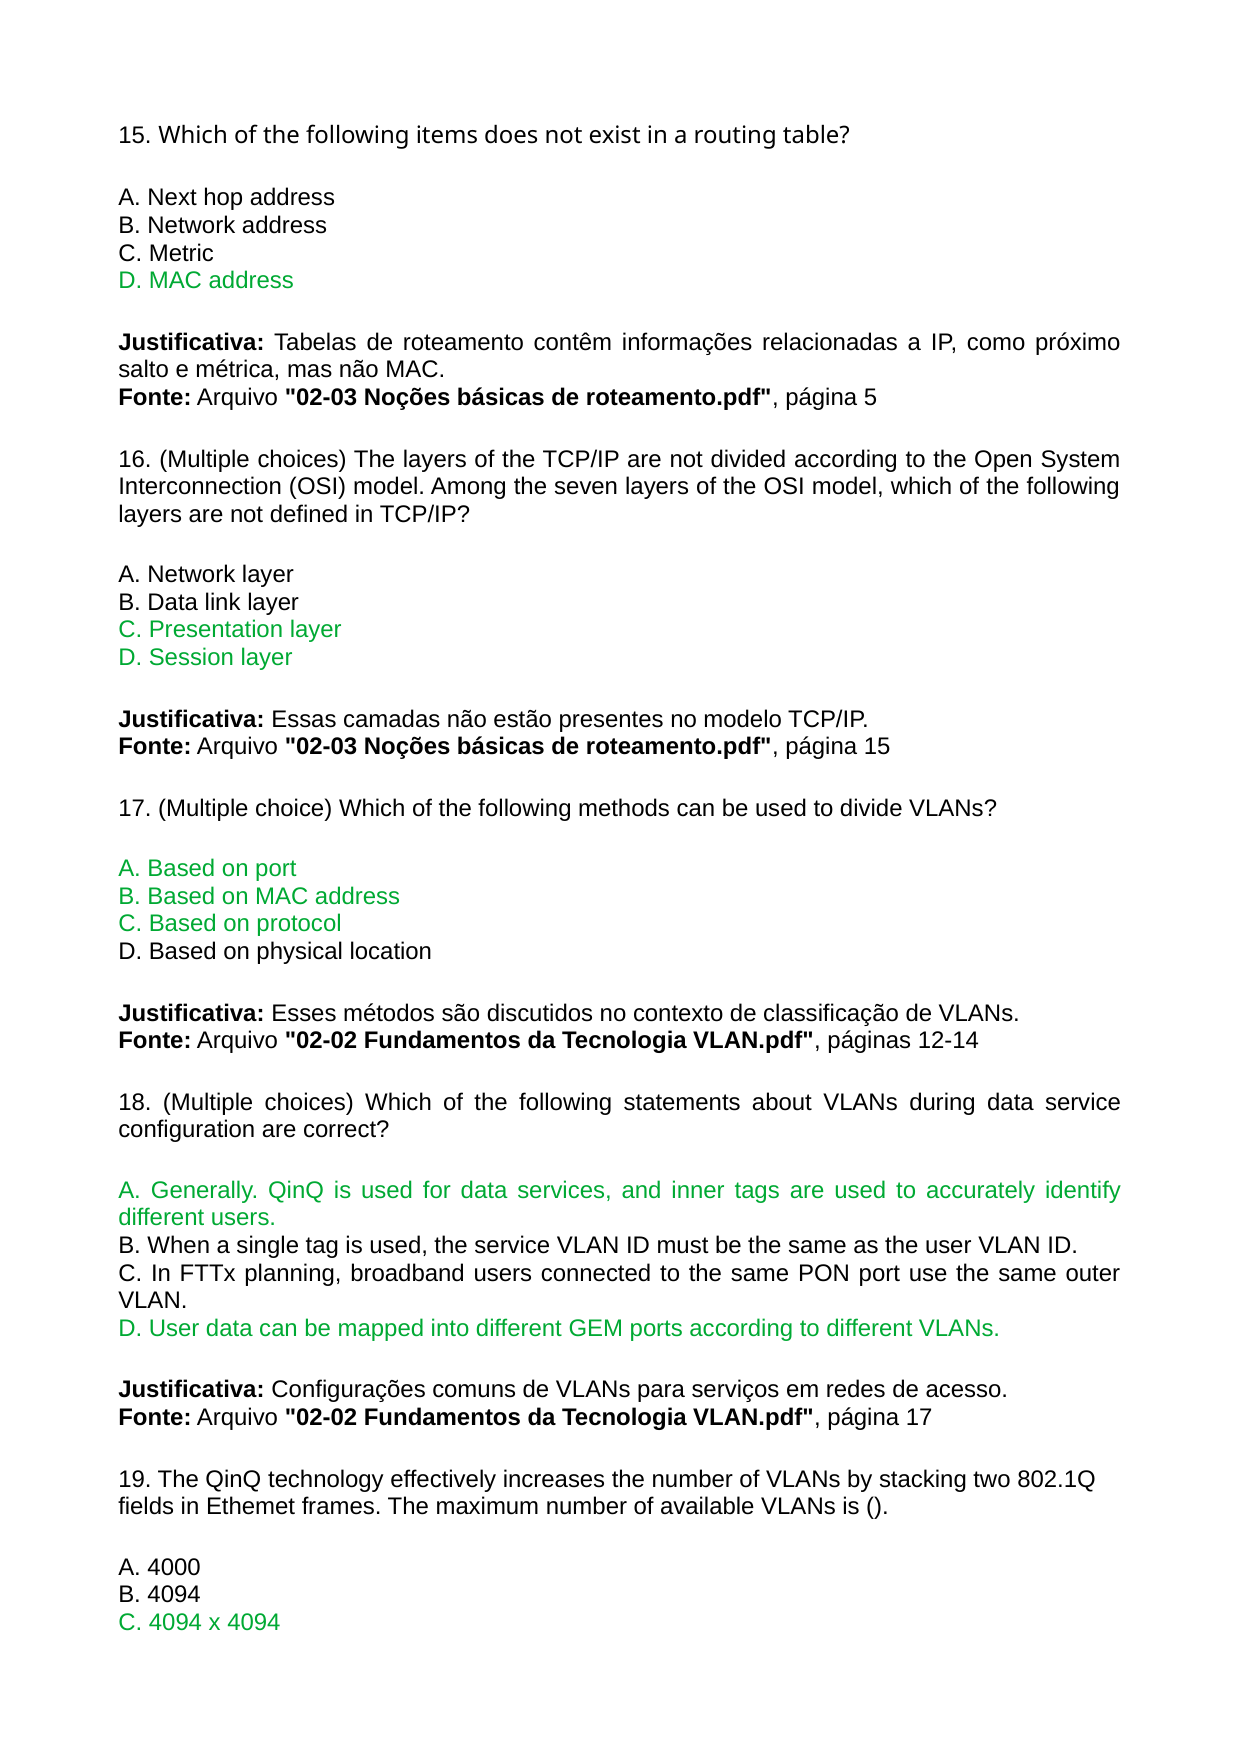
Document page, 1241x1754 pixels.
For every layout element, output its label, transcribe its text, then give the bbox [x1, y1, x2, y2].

text Fonte: Arquivo "02-02 Fundamentos da Tecnologia VLAN.pdf", páginas 12-14 [118, 1026, 1122, 1054]
text B. When a single tag is used, the service VLAN ID must be the same as the user VLAN ID. [118, 1231, 1122, 1258]
text A. Generally. QinQ is used for data services, and inner tags are used to accurately identify different users. [118, 1176, 1122, 1231]
text A. Based on port [118, 854, 1122, 882]
text fields in Ethemet frames. The maximum number of available VLANs is (). [118, 1492, 1122, 1520]
text 15. Which of the following items does not exist in a routing table? [118, 118, 1122, 151]
text C. 4094 x 4094 [118, 1608, 1122, 1635]
text B. Network address [118, 211, 1122, 238]
text Fonte: Arquivo "02-03 Noções básicas de roteamento.pdf", página 5 [118, 383, 1122, 411]
text D. Session layer [118, 643, 1122, 671]
text Justificativa: Tabelas de roteamento contêm informações relacionadas a IP, como próximo salto e métrica, mas não MAC. [118, 328, 1122, 383]
text D. User data can be mapped into different GEM ports according to different VLANs. [118, 1314, 1122, 1341]
text A. Next hop address [118, 183, 1122, 211]
text Fonte: Arquivo "02-02 Fundamentos da Tecnologia VLAN.pdf", página 17 [118, 1403, 1122, 1431]
text 18. (Multiple choices) Which of the following statements about VLANs during data service configuration are correct? [118, 1088, 1122, 1143]
text D. MAC address [118, 266, 1122, 294]
text A. Network layer [118, 560, 1122, 588]
text C. Based on protocol [118, 909, 1122, 937]
text Justificativa: Configurações comuns de VLANs para serviços em redes de acesso. [118, 1375, 1122, 1403]
text A. 4000 [118, 1552, 1122, 1580]
text Fonte: Arquivo "02-03 Noções básicas de roteamento.pdf", página 15 [118, 732, 1122, 760]
text 19. The QinQ technology effectively increases the number of VLANs by stacking two 802.1Q [118, 1464, 1122, 1492]
text C. Metric [118, 238, 1122, 266]
text C. Presentation layer [118, 615, 1122, 643]
text Justificativa: Esses métodos são discutidos no contexto de classificação de VLANs. [118, 998, 1122, 1026]
text 17. (Multiple choice) Which of the following methods can be used to divide VLANs? [118, 794, 1122, 821]
text B. 4094 [118, 1580, 1122, 1608]
text D. Based on physical location [118, 937, 1122, 964]
text Justificativa: Essas camadas não estão presentes no modelo TCP/IP. [118, 704, 1122, 732]
text B. Based on MAC address [118, 882, 1122, 909]
text 16. (Multiple choices) The layers of the TCP/IP are not divided according to the Open System Interconnection (OSI) model. Among the seven layers of the OSI model, which of the following layers are not defined in TCP/IP? [118, 445, 1122, 527]
text B. Data link layer [118, 588, 1122, 615]
text C. In FTTx planning, broadband users connected to the same PON port use the same outer VLAN. [118, 1258, 1122, 1314]
